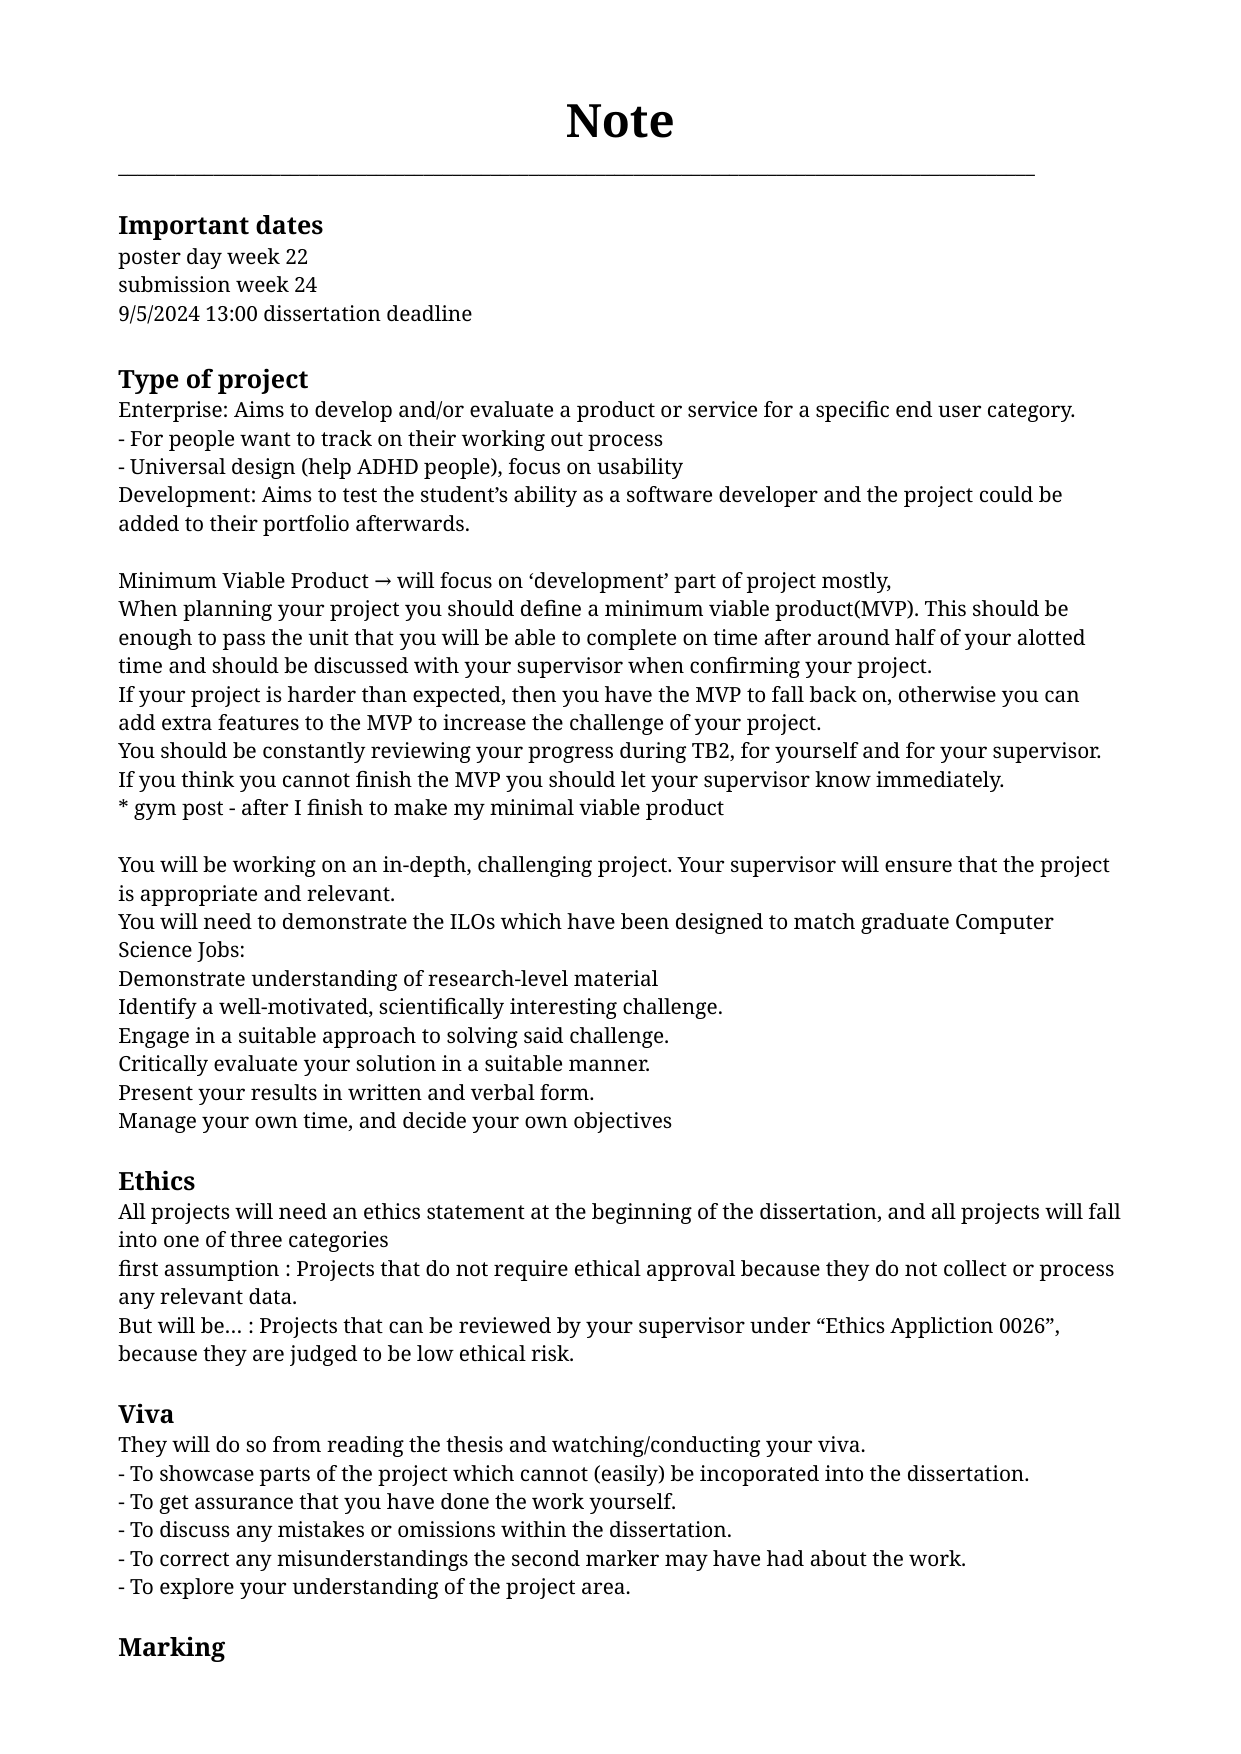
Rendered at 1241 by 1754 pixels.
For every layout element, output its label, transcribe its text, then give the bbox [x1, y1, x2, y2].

text poster day week 22 [118, 242, 1122, 270]
text - To discuss any mistakes or omissions within the dissertation. [118, 1516, 1122, 1544]
text Note [118, 88, 1122, 151]
text Minimum Viable Product → will focus on ‘development’ part of project mostly, [118, 566, 1122, 594]
text Development: Aims to test the student’s ability as a software developer and the project could be added to their portfolio afterwards. [118, 481, 1122, 537]
text You should be constantly reviewing your progress during TB2, for yourself and for your supervisor. If you think you cannot finish the MVP you should let your supervisor know immediately. [118, 737, 1122, 793]
text Marking [118, 1629, 1122, 1663]
text submission week 24 [118, 270, 1122, 299]
text Manage your own time, and decide your own objectives [118, 1106, 1122, 1135]
text - To showcase parts of the project which cannot (easily) be incoporated into the dissertation. [118, 1459, 1122, 1487]
text - To explore your understanding of the project area. [118, 1572, 1122, 1601]
text Ethics [118, 1163, 1122, 1197]
text - To get assurance that you have done the work yourself. [118, 1487, 1122, 1516]
text Important dates [118, 208, 1122, 242]
text You will need to demonstrate the ILOs which have been designed to match graduate Computer Science Jobs: [118, 907, 1122, 964]
text But will be… : Projects that can be reviewed by your supervisor under “Ethics Appliction 0026”, because they are judged to be low ethical risk. [118, 1311, 1122, 1368]
text * gym post - after I finish to make my minimal viable product [118, 793, 1122, 822]
text - To correct any misunderstandings the second marker may have had about the work. [118, 1544, 1122, 1572]
text first assumption : Projects that do not require ethical approval because they do not collect or process any relevant data. [118, 1254, 1122, 1311]
text 9/5/2024 13:00 dissertation deadline [118, 299, 1122, 327]
text Present your results in written and verbal form. [118, 1078, 1122, 1106]
text - Universal design (help ADHD people), focus on usability [118, 452, 1122, 481]
text You will be working on an in-depth, challenging project. Your supervisor will ensure that the project is appropriate and relevant. [118, 850, 1122, 907]
text If your project is harder than expected, then you have the MVP to fall back on, otherwise you can add extra features to the MVP to increase the challenge of your project. [118, 680, 1122, 737]
text They will do so from reading the thesis and watching/conducting your viva. [118, 1430, 1122, 1459]
text All projects will need an ethics statement at the beginning of the dissertation, and all projects will fall into one of three categories [118, 1197, 1122, 1254]
text ________________________________________________________________________________________________ [118, 151, 1122, 179]
text Critically evaluate your solution in a suitable manner. [118, 1049, 1122, 1078]
text When planning your project you should define a minimum viable product(MVP). This should be enough to pass the unit that you will be able to complete on time after around half of your alotted time and should be discussed with your supervisor when confirming your project. [118, 594, 1122, 680]
text Demonstrate understanding of research-level material [118, 964, 1122, 992]
text - For people want to track on their working out process [118, 424, 1122, 452]
text Identify a well-motivated, scientifically interesting challenge. [118, 992, 1122, 1021]
text Viva [118, 1396, 1122, 1430]
text Type of project [118, 361, 1122, 395]
text Engage in a suitable approach to solving said challenge. [118, 1021, 1122, 1049]
text Enterprise: Aims to develop and/or evaluate a product or service for a specific end user category. [118, 395, 1122, 424]
